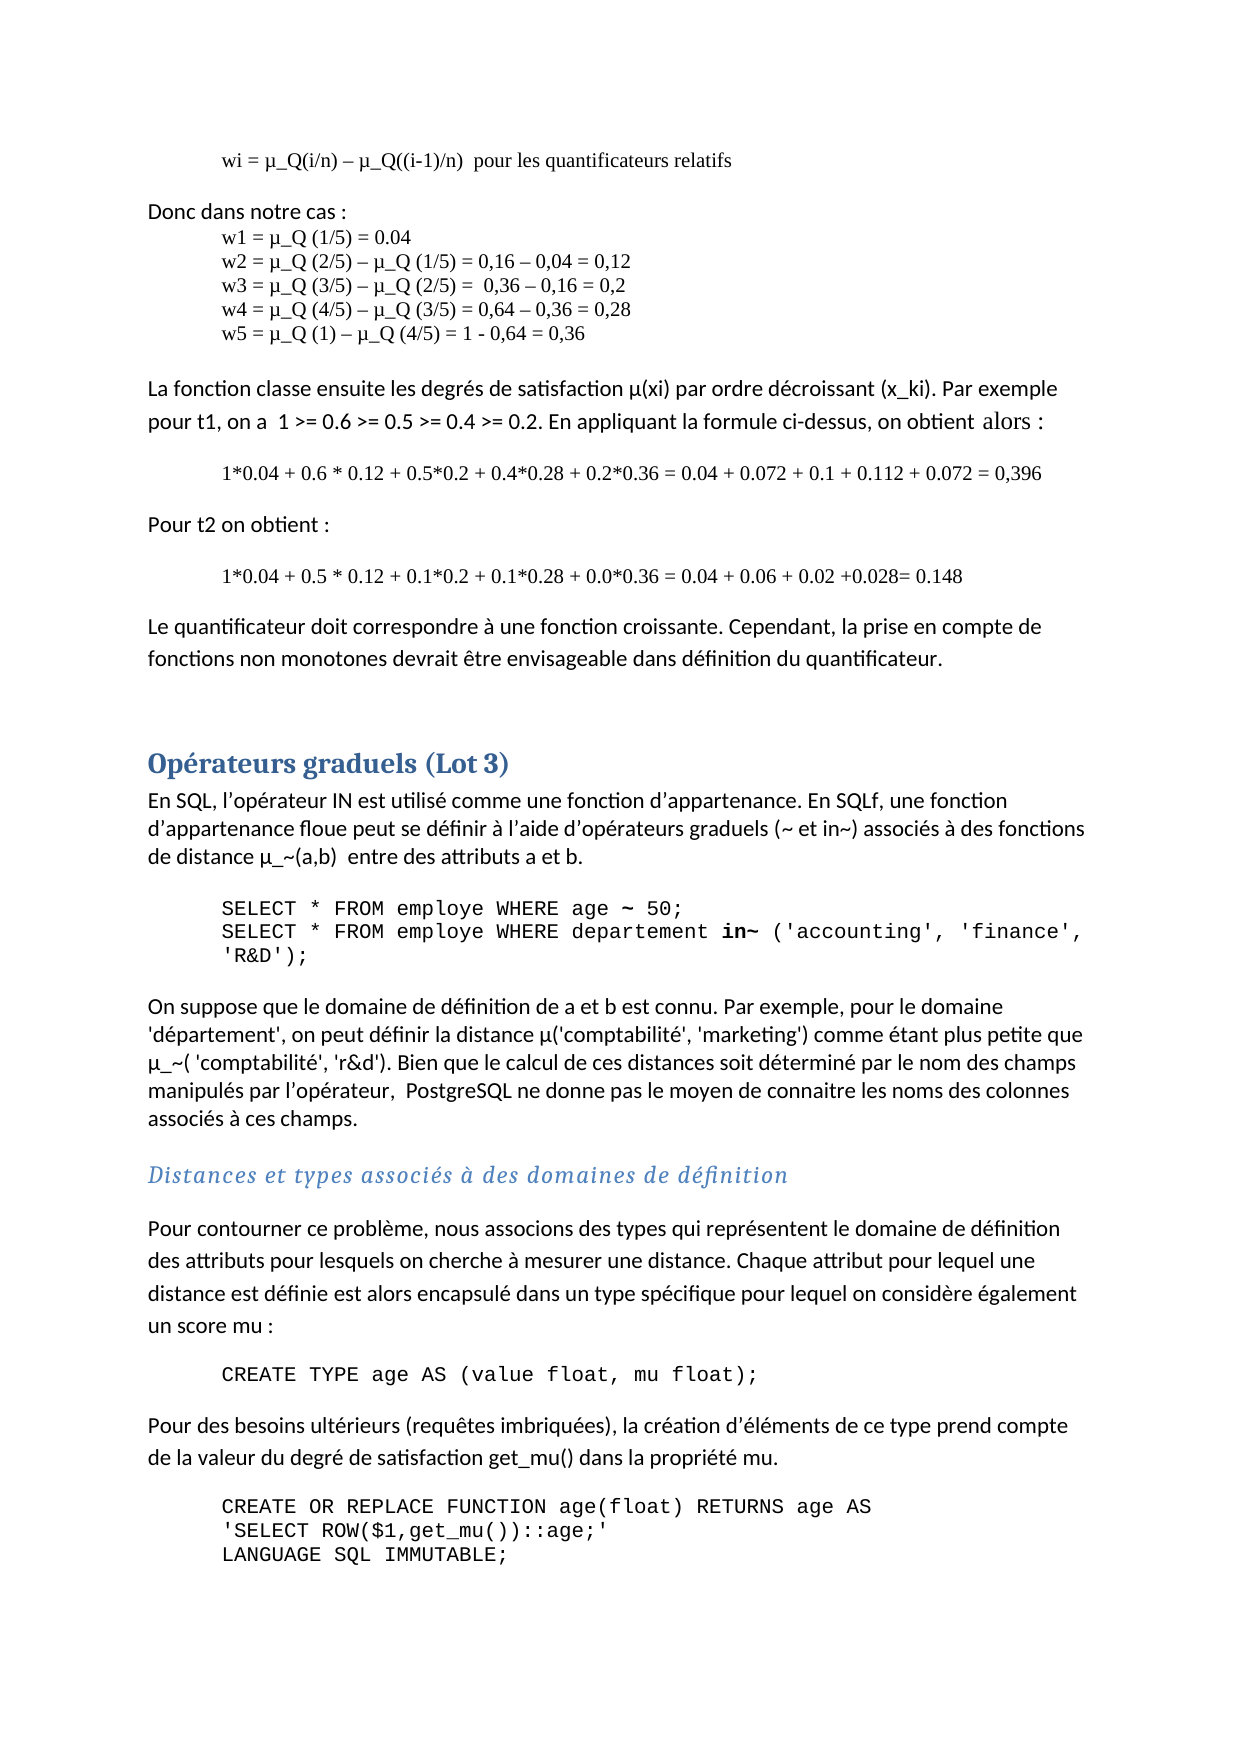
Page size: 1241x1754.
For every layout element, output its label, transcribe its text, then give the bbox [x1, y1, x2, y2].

text w2 = µ_Q (2/5) – µ_Q (1/5) = 0,16 – 0,04 = 0,12 [221, 249, 1093, 273]
text 'SELECT ROW($1,get_mu())::age;' [148, 1520, 1093, 1544]
text wi = µ_Q(i/n) – µ_Q((i-1)/n) pour les quantificateurs relatifs [221, 148, 1093, 172]
text La fonction classe ensuite les degrés de satisfaction µ(xi) par ordre décroissant (x_ki). Par exemple pour t1, on a 1 >= 0.6 >= 0.5 >= 0.4 >= 0.2. En appliquant la formule ci-dessus, on obtient alors : [148, 374, 1093, 436]
text w1 = µ_Q (1/5) = 0.04 [221, 225, 1093, 249]
text Le quantificateur doit correspondre à une fonction croissante. Cependant, la prise en compte de fonctions non monotones devrait être envisageable dans définition du quantificateur. [148, 612, 1093, 672]
text SELECT * FROM employe WHERE departement in~ ('accounting', 'finance', 'R&D'); [221, 922, 1093, 969]
subtitle Opérateurs graduels (Lot 3) [148, 747, 1093, 781]
text On suppose que le domaine de définition de a et b est connu. Par exemple, pour le domaine 'département', on peut définir la distance µ('comptabilité', 'marketing') comme étant plus petite que µ_~( 'comptabilité', 'r&d'). Bien que le calcul de ces distances soit déterminé par le nom des champs manipulés par l’opérateur, PostgreSQL ne donne pas le moyen de connaitre les noms des colonnes associés à ces champs. [148, 992, 1093, 1133]
text Pour contourner ce problème, nous associons des types qui représentent le domaine de définition des attributs pour lesquels on cherche à mesurer une distance. Chaque attribut pour lequel une distance est définie est alors encapsulé dans un type spécifique pour lequel on considère également un score mu : [148, 1214, 1093, 1339]
text 1*0.04 + 0.5 * 0.12 + 0.1*0.2 + 0.1*0.28 + 0.0*0.36 = 0.04 + 0.06 + 0.02 +0.028= 0.148 [148, 564, 1093, 588]
text LANGUAGE SQL IMMUTABLE; [148, 1544, 1093, 1567]
text w4 = µ_Q (4/5) – µ_Q (3/5) = 0,64 – 0,36 = 0,28 [221, 297, 1093, 321]
text w5 = µ_Q (1) – µ_Q (4/5) = 1 - 0,64 = 0,36 [221, 321, 1093, 345]
text CREATE OR REPLACE FUNCTION age(float) RETURNS age AS [148, 1497, 1093, 1520]
text 1*0.04 + 0.6 * 0.12 + 0.5*0.2 + 0.4*0.28 + 0.2*0.36 = 0.04 + 0.072 + 0.1 + 0.112 + 0.072 = 0,396 [221, 461, 1093, 486]
text Pour des besoins ultérieurs (requêtes imbriquées), la création d’éléments de ce type prend compte de la valeur du degré de satisfaction get_mu() dans la propriété mu. [148, 1411, 1093, 1472]
text CREATE TYPE age AS (value float, mu float); [148, 1364, 1093, 1388]
text SELECT * FROM employe WHERE age ~ 50; [221, 898, 1093, 922]
text Donc dans notre cas : [148, 197, 1093, 225]
text Distances et types associés à des domaines de définition [148, 1161, 1093, 1189]
text w3 = µ_Q (3/5) – µ_Q (2/5) = 0,36 – 0,16 = 0,2 [221, 273, 1093, 297]
text Pour t2 on obtient : [148, 511, 1093, 539]
text En SQL, l’opérateur IN est utilisé comme une fonction d’appartenance. En SQLf, une fonction d’appartenance floue peut se définir à l’aide d’opérateurs graduels (~ et in~) associés à des fonctions de distance µ_~(a,b) entre des attributs a et b. [148, 786, 1093, 870]
